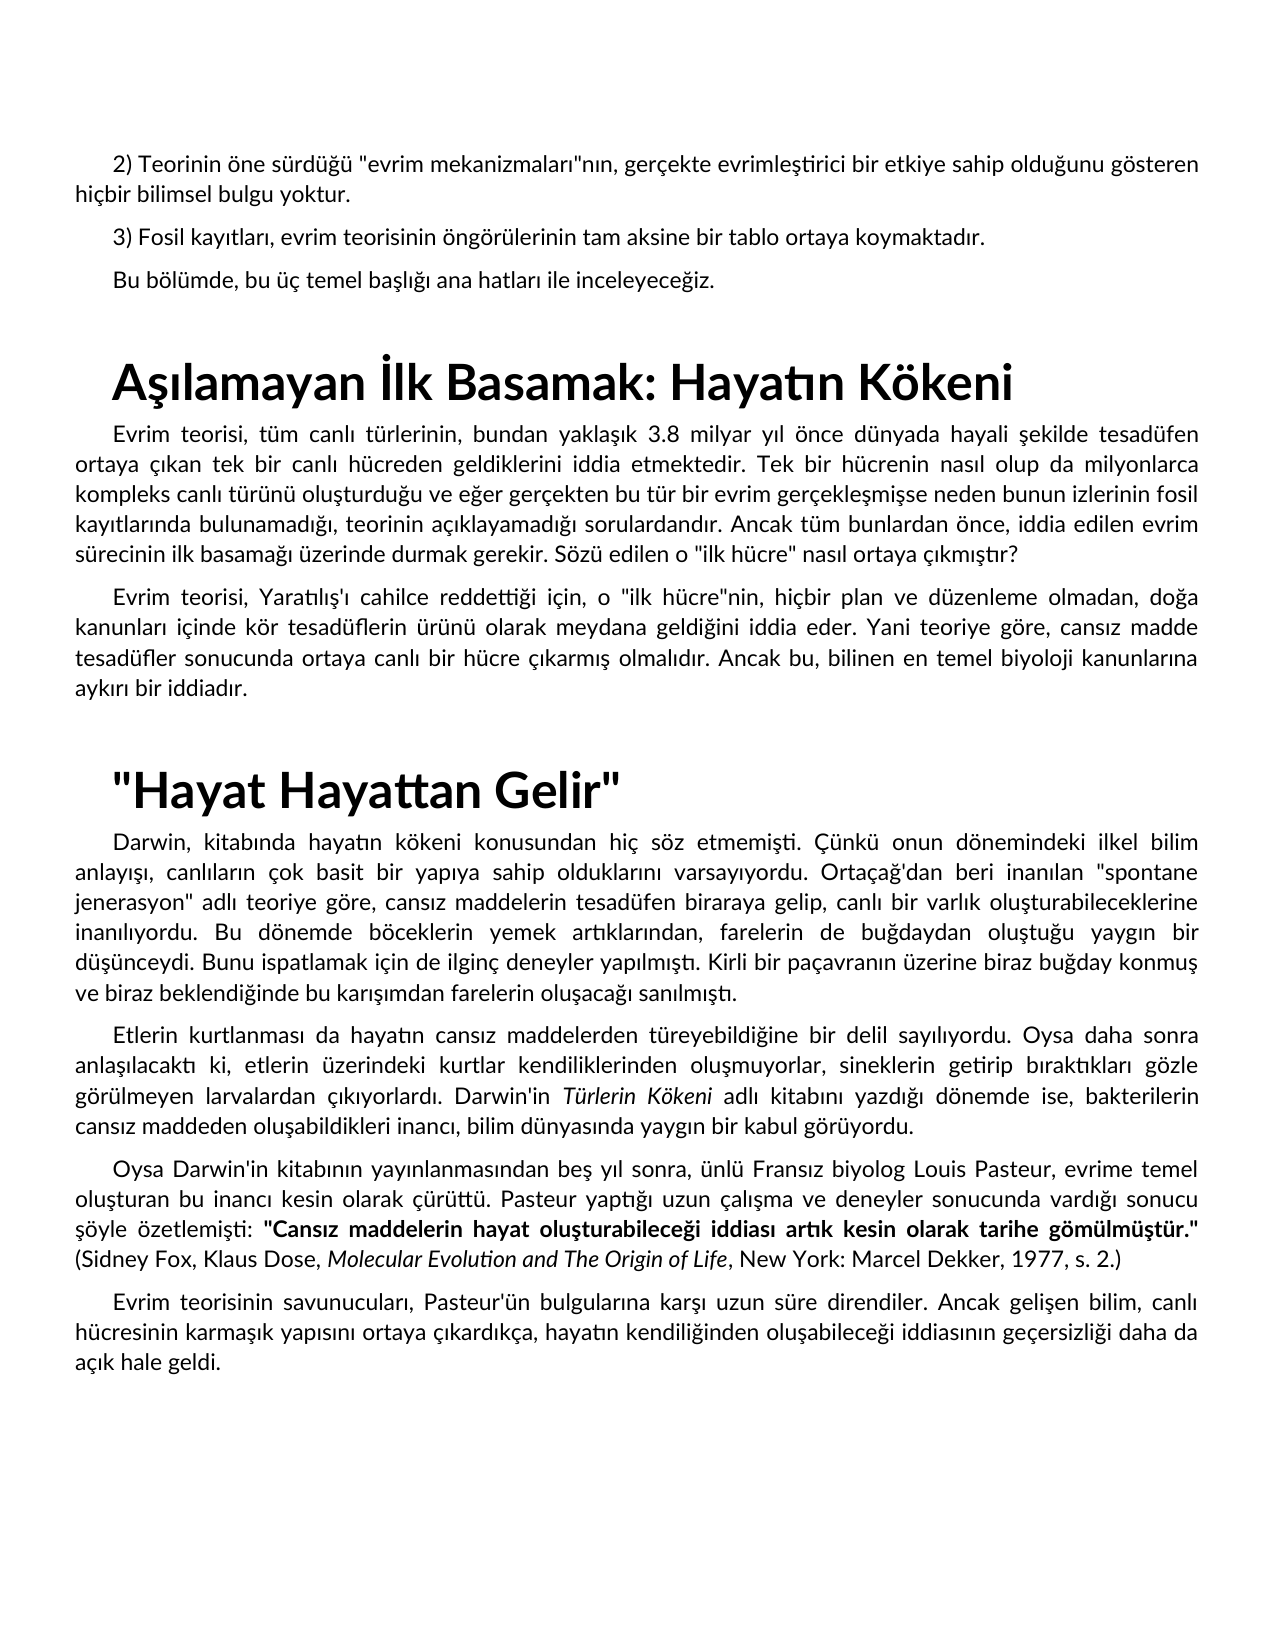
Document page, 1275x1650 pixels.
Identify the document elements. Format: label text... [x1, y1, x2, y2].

subtitle Aşılamayan İlk Basamak: Hayatın Kökeni [112, 351, 1200, 411]
text Darwin, kitabında hayatın kökeni konusundan hiç söz etmemişti. Çünkü onun dönemindeki ilkel bilim anlayışı, canlıların çok basit bir yapıya sahip olduklarını varsayıyordu. Ortaçağ'dan beri inanılan "spontane jenerasyon" adlı teoriye göre, cansız maddelerin tesadüfen biraraya gelip, canlı bir varlık oluşturabileceklerine inanılıyordu. Bu dönemde böceklerin yemek artıklarından, farelerin de buğdaydan oluştuğu yaygın bir düşünceydi. Bunu ispatlamak için de ilginç deneyler yapılmıştı. Kirli bir paçavranın üzerine biraz buğday konmuş ve biraz beklendiğinde bu karışımdan farelerin oluşacağı sanılmıştı. [75, 827, 1200, 1006]
text 2) Teorinin öne sürdüğü "evrim mekanizmaları"nın, gerçekte evrimleştirici bir etkiye sahip olduğunu gösteren hiçbir bilimsel bulgu yoktur. [75, 150, 1200, 208]
text Evrim teorisinin savunucuları, Pasteur'ün bulgularına karşı uzun süre direndiler. Ancak gelişen bilim, canlı hücresinin karmaşık yapısını ortaya çıkardıkça, hayatın kendiliğinden oluşabileceği iddiasının geçersizliği daha da açık hale geldi. [75, 1288, 1200, 1376]
text Etlerin kurtlanması da hayatın cansız maddelerden türeyebildiğine bir delil sayılıyordu. Oysa daha sonra anlaşılacaktı ki, etlerin üzerindeki kurtlar kendiliklerinden oluşmuyorlar, sineklerin getirip bıraktıkları gözle görülmeyen larvalardan çıkıyorlardı. Darwin'in Türlerin Kökeni adlı kitabını yazdığı dönemde ise, bakterilerin cansız maddeden oluşabildikleri inancı, bilim dünyasında yaygın bir kabul görüyordu. [75, 1021, 1200, 1139]
text Oysa Darwin'in kitabının yayınlanmasından beş yıl sonra, ünlü Fransız biyolog Louis Pasteur, evrime temel oluşturan bu inancı kesin olarak çürüttü. Pasteur yaptığı uzun çalışma ve deneyler sonucunda vardığı sonucu şöyle özetlemişti: "Cansız maddelerin hayat oluşturabileceği iddiası artık kesin olarak tarihe gömülmüştür." (Sidney Fox, Klaus Dose, Molecular Evolution and The Origin of Life, New York: Marcel Dekker, 1977, s. 2.) [75, 1154, 1200, 1272]
subtitle "Hayat Hayattan Gelir" [112, 759, 1200, 819]
text Evrim teorisi, tüm canlı türlerinin, bundan yaklaşık 3.8 milyar yıl önce dünyada hayali şekilde tesadüfen ortaya çıkan tek bir canlı hücreden geldiklerini iddia etmektedir. Tek bir hücrenin nasıl olup da milyonlarca kompleks canlı türünü oluşturduğu ve eğer gerçekten bu tür bir evrim gerçekleşmişse neden bunun izlerinin fosil kayıtlarında bulunamadığı, teorinin açıklayamadığı sorulardandır. Ancak tüm bunlardan önce, iddia edilen evrim sürecinin ilk basamağı üzerinde durmak gerekir. Sözü edilen o "ilk hücre" nasıl ortaya çıkmıştır? [75, 419, 1200, 568]
text 3) Fosil kayıtları, evrim teorisinin öngörülerinin tam aksine bir tablo ortaya koymaktadır. [75, 223, 1200, 250]
text Bu bölümde, bu üç temel başlığı ana hatları ile inceleyeceğiz. [75, 266, 1200, 293]
text Evrim teorisi, Yaratılış'ı cahilce reddettiği için, o "ilk hücre"nin, hiçbir plan ve düzenleme olmadan, doğa kanunları içinde kör tesadüflerin ürünü olarak meydana geldiğini iddia eder. Yani teoriye göre, cansız madde tesadüfler sonucunda ortaya canlı bir hücre çıkarmış olmalıdır. Ancak bu, bilinen en temel biyoloji kanunlarına aykırı bir iddiadır. [75, 583, 1200, 701]
